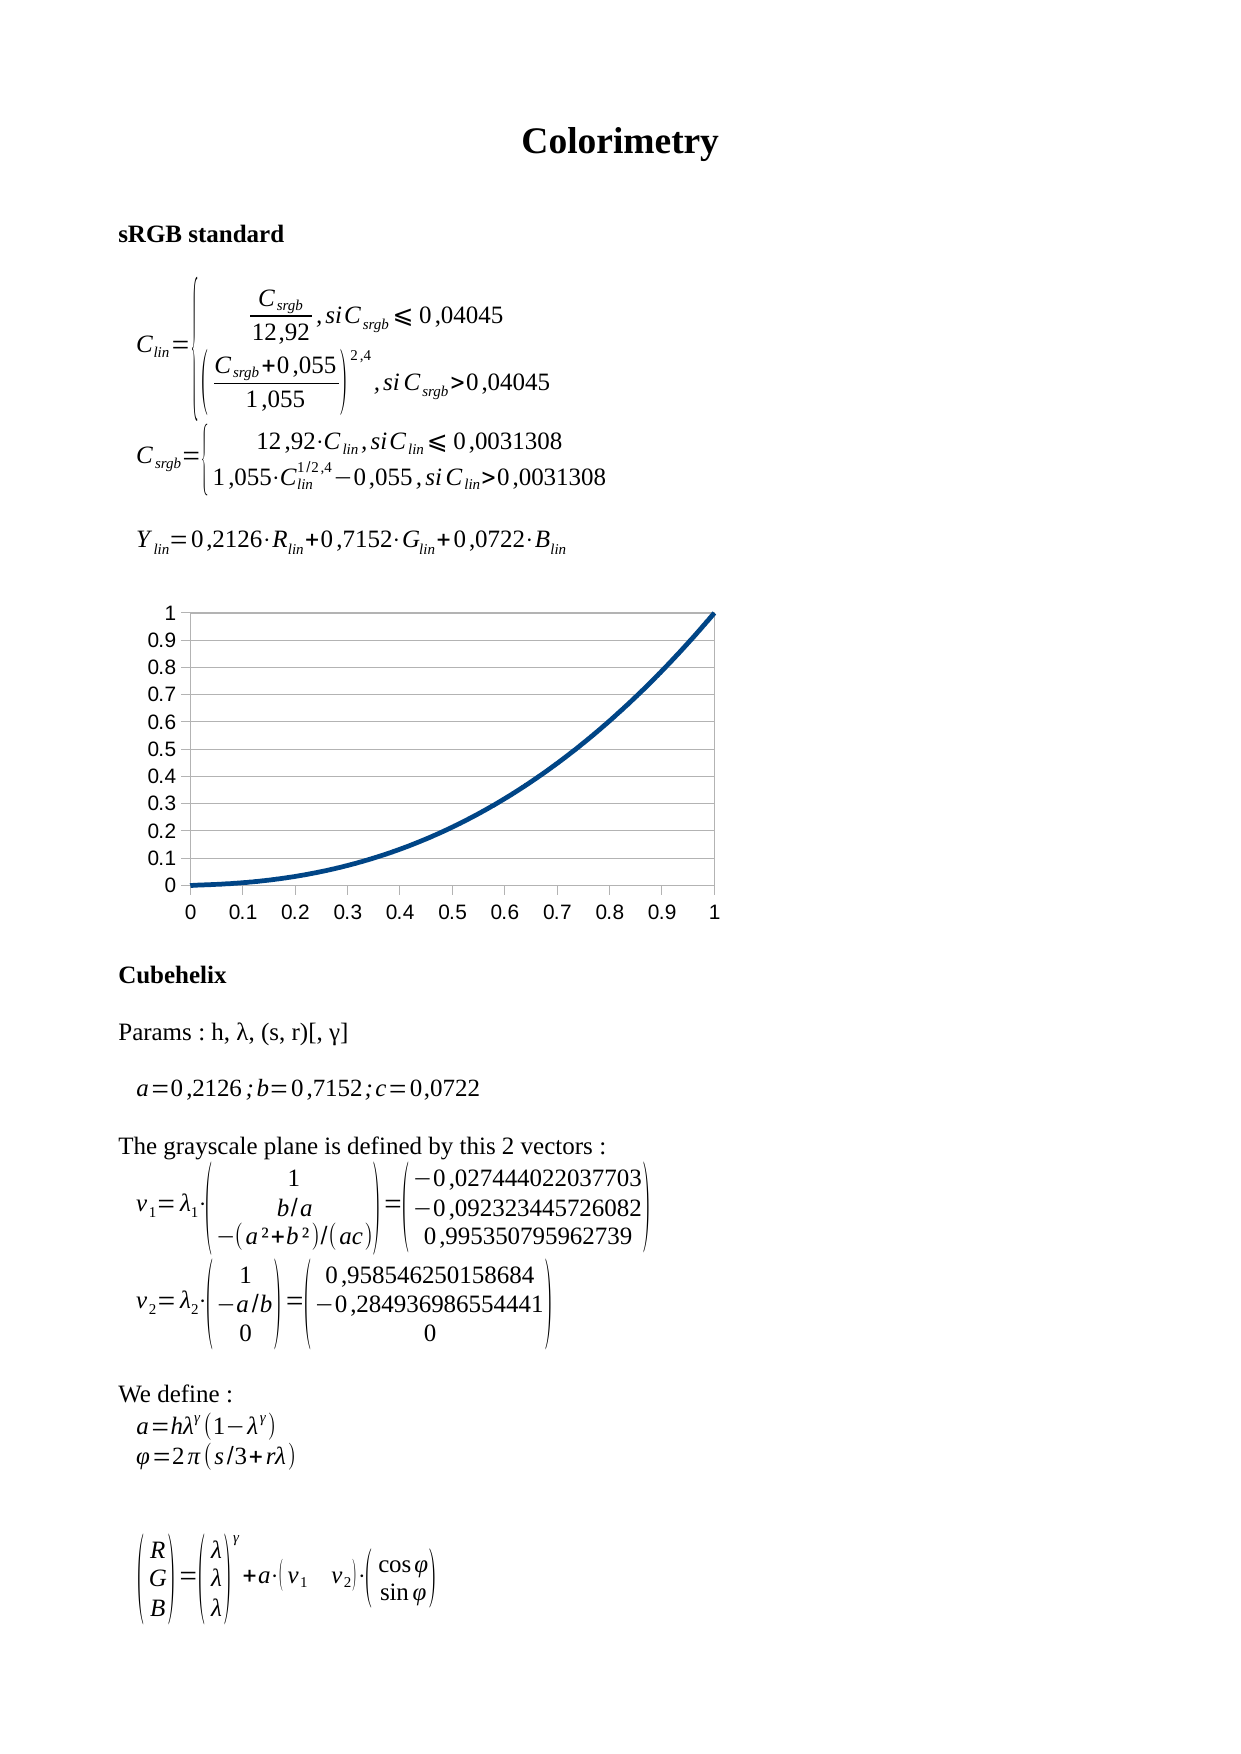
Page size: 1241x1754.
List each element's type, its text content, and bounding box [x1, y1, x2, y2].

text The grayscale plane is defined by this 2 vectors : [118, 1131, 1122, 1160]
text sRGB standard [118, 219, 1122, 247]
text Params : h, λ, (s, r)[, γ] [118, 1017, 1122, 1046]
text Cubehelix [118, 960, 1122, 989]
text We define : [118, 1379, 1122, 1408]
text Colorimetry [118, 118, 1122, 161]
